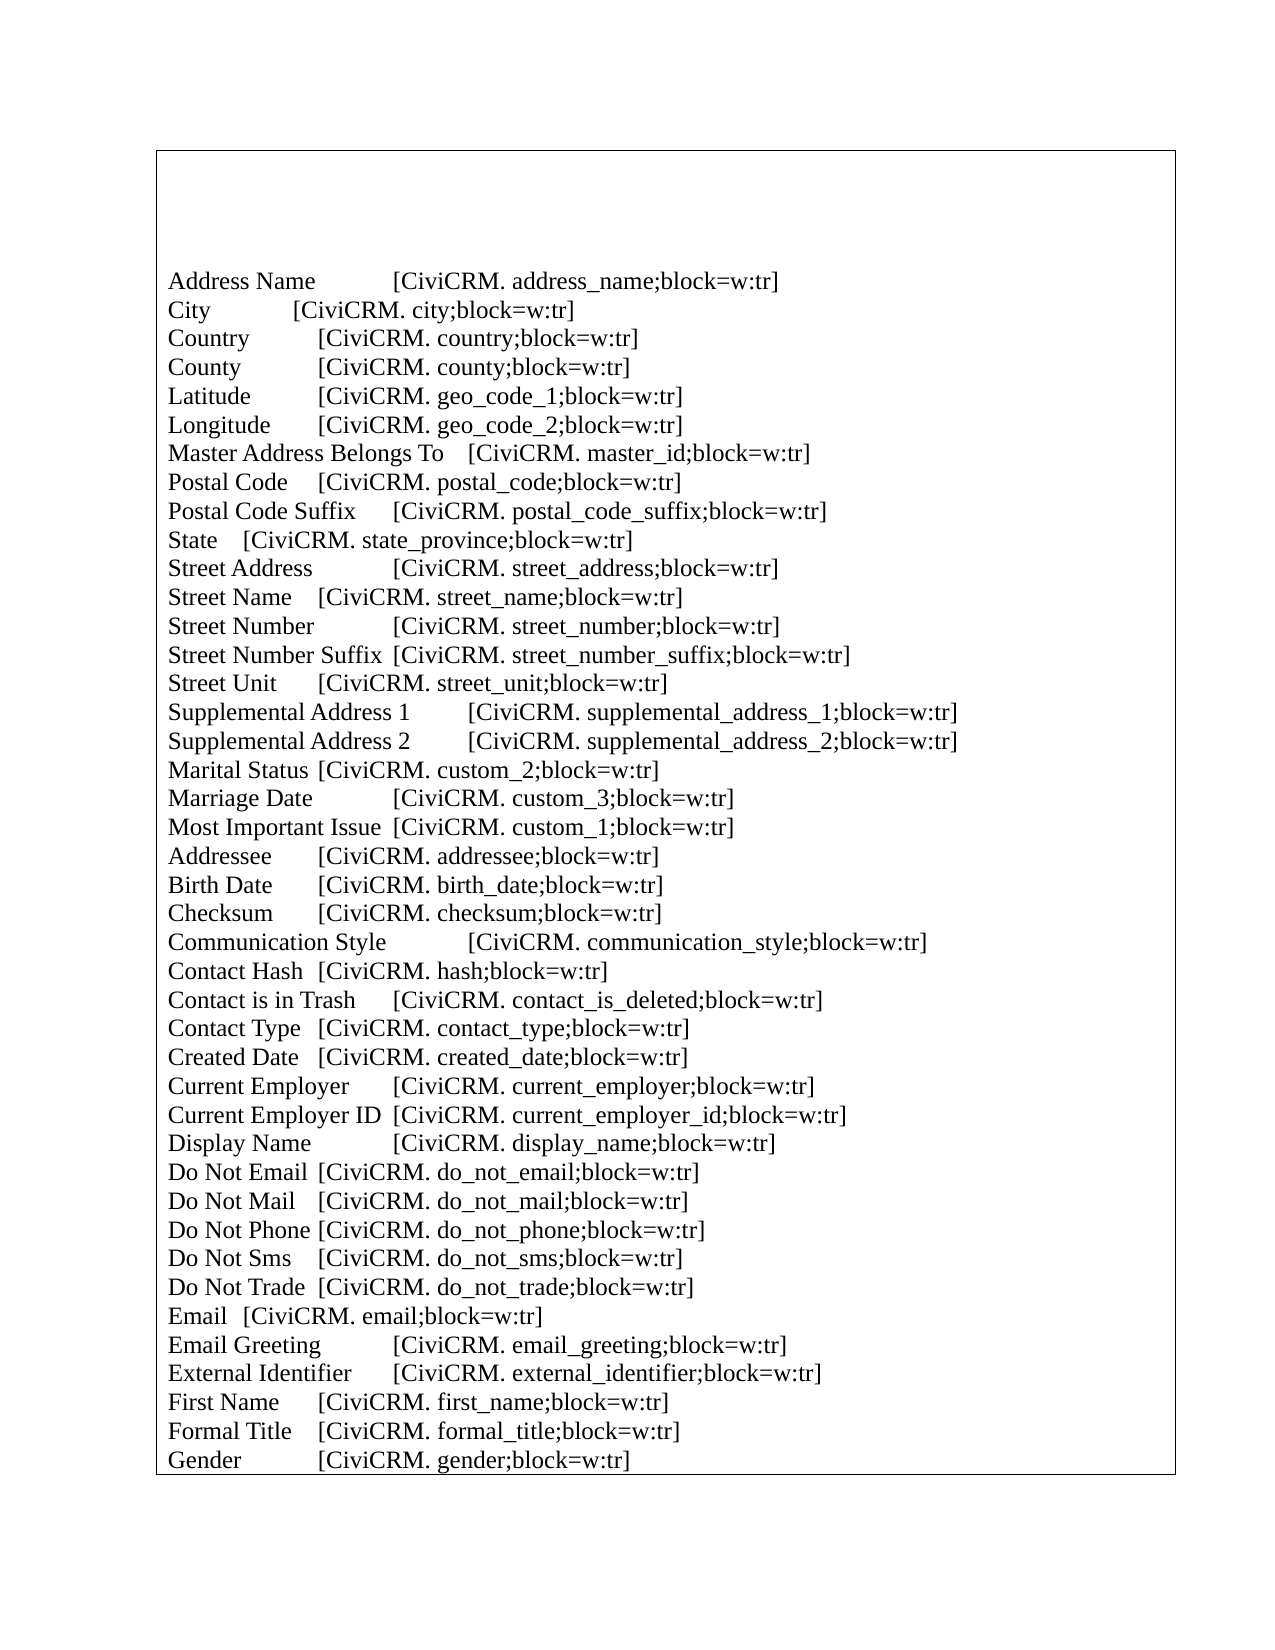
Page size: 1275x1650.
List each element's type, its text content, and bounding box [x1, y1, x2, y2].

table_header Address Name [CiviCRM. address_name;block=w:tr] City [CiviCRM. city;block=w:tr] Country [CiviCRM. country;block=w:tr] County [CiviCRM. county;block=w:tr] Latitude [CiviCRM. geo_code_1;block=w:tr] Longitude [CiviCRM. geo_code_2;block=w:tr] Master Address Belongs To [CiviCRM. master_id;block=w:tr] Postal Code [CiviCRM. postal_code;block=w:tr] Postal Code Suffix [CiviCRM. postal_code_suffix;block=w:tr] State [CiviCRM. state_province;block=w:tr] Street Address [CiviCRM. street_address;block=w:tr] Street Name [CiviCRM. street_name;block=w:tr] Street Number [CiviCRM. street_number;block=w:tr] Street Number Suffix [CiviCRM. street_number_suffix;block=w:tr] Street Unit [CiviCRM. street_unit;block=w:tr] Supplemental Address 1 [CiviCRM. supplemental_address_1;block=w:tr] Supplemental Address 2 [CiviCRM. supplemental_address_2;block=w:tr] Marital Status [CiviCRM. custom_2;block=w:tr] Marriage Date [CiviCRM. custom_3;block=w:tr] Most Important Issue [CiviCRM. custom_1;block=w:tr] Addressee [CiviCRM. addressee;block=w:tr] Birth Date [CiviCRM. birth_date;block=w:tr] Checksum [CiviCRM. checksum;block=w:tr] Communication Style [CiviCRM. communication_style;block=w:tr] Contact Hash [CiviCRM. hash;block=w:tr] Contact is in Trash [CiviCRM. contact_is_deleted;block=w:tr] Contact Type [CiviCRM. contact_type;block=w:tr] Created Date [CiviCRM. created_date;block=w:tr] Current Employer [CiviCRM. current_employer;block=w:tr] Current Employer ID [CiviCRM. current_employer_id;block=w:tr] Display Name [CiviCRM. display_name;block=w:tr] Do Not Email [CiviCRM. do_not_email;block=w:tr] Do Not Mail [CiviCRM. do_not_mail;block=w:tr] Do Not Phone [CiviCRM. do_not_phone;block=w:tr] Do Not Sms [CiviCRM. do_not_sms;block=w:tr] Do Not Trade [CiviCRM. do_not_trade;block=w:tr] Email [CiviCRM. email;block=w:tr] Email Greeting [CiviCRM. email_greeting;block=w:tr] External Identifier [CiviCRM. external_identifier;block=w:tr] First Name [CiviCRM. first_name;block=w:tr] Formal Title [CiviCRM. formal_title;block=w:tr] Gender [CiviCRM. gender;block=w:tr] [157, 151, 1175, 1473]
